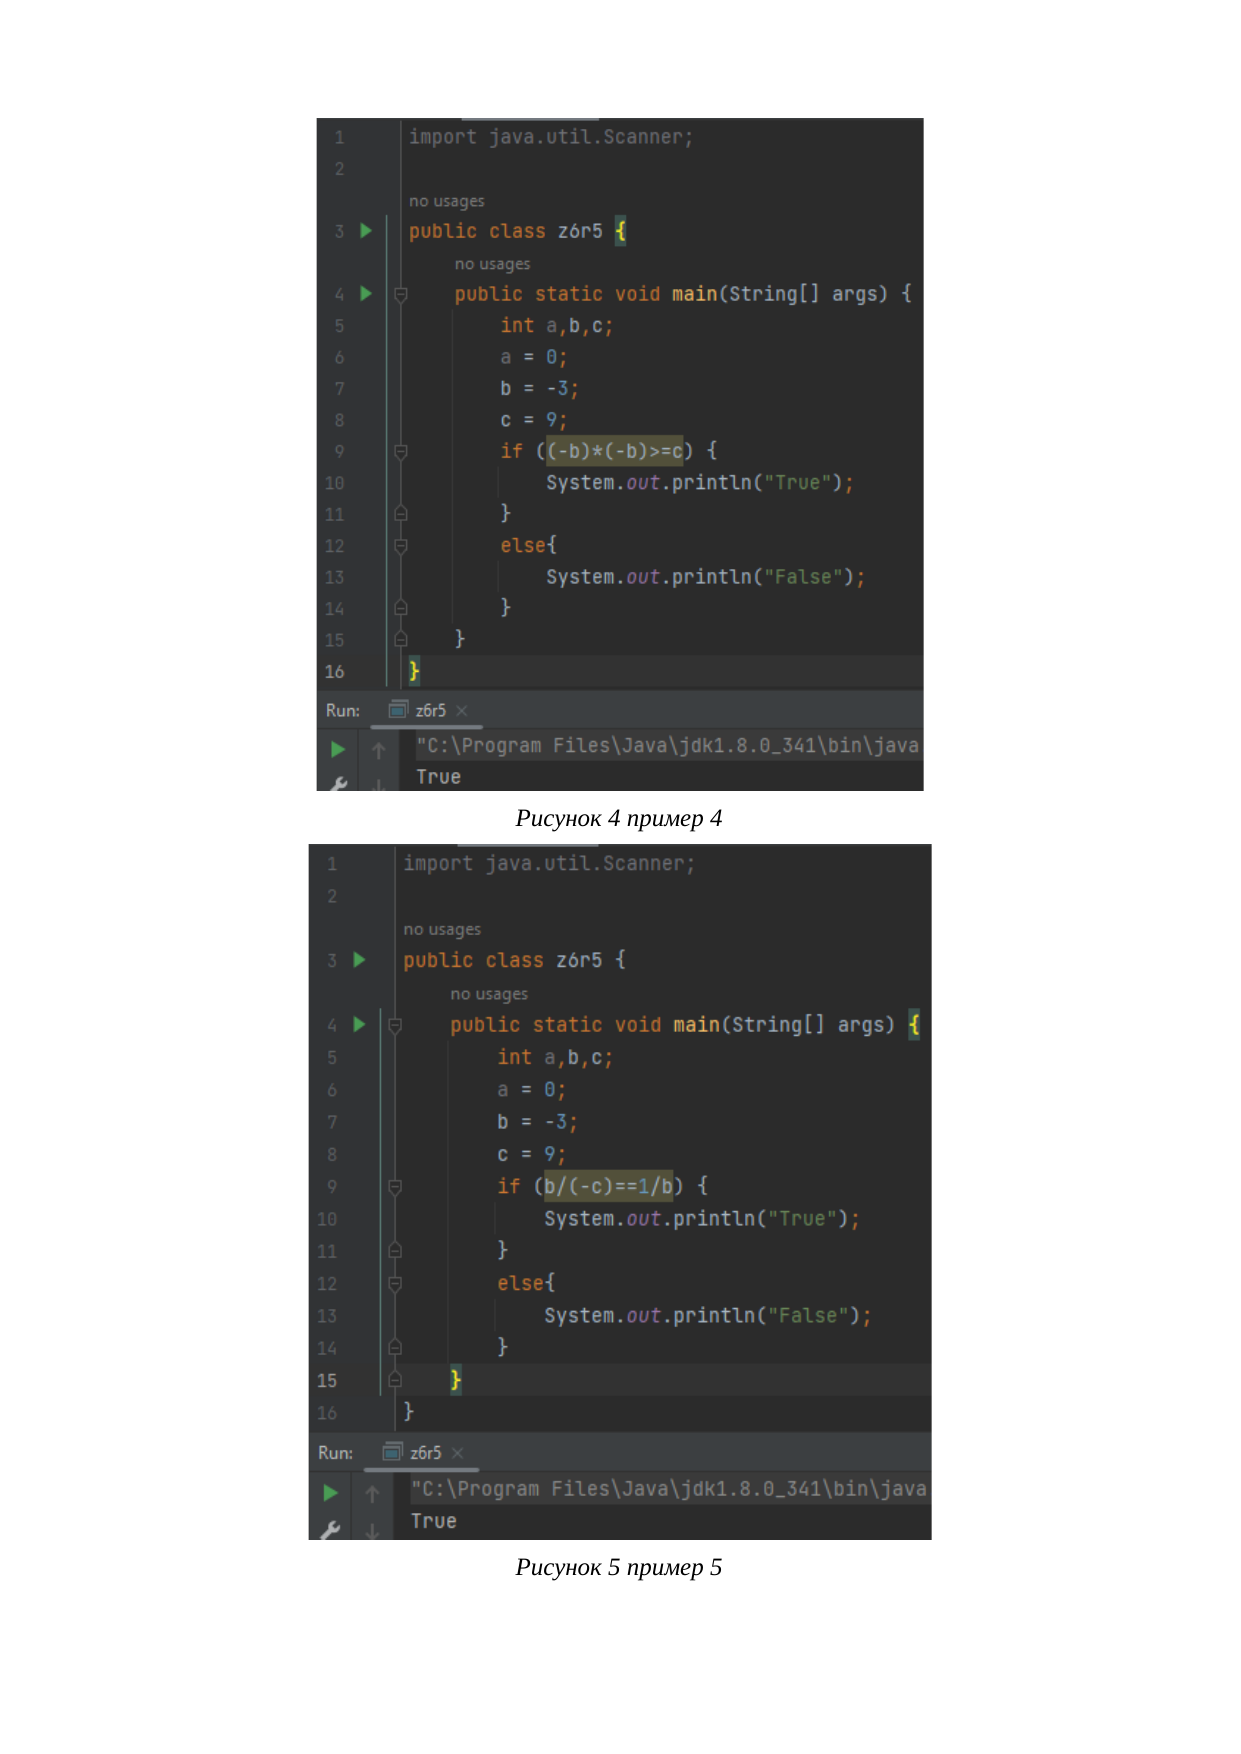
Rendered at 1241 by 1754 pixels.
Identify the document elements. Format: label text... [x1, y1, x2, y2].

text Рисунок 4 пример 4 [118, 803, 1122, 832]
text Рисунок 5 пример 5 [118, 1552, 1122, 1581]
